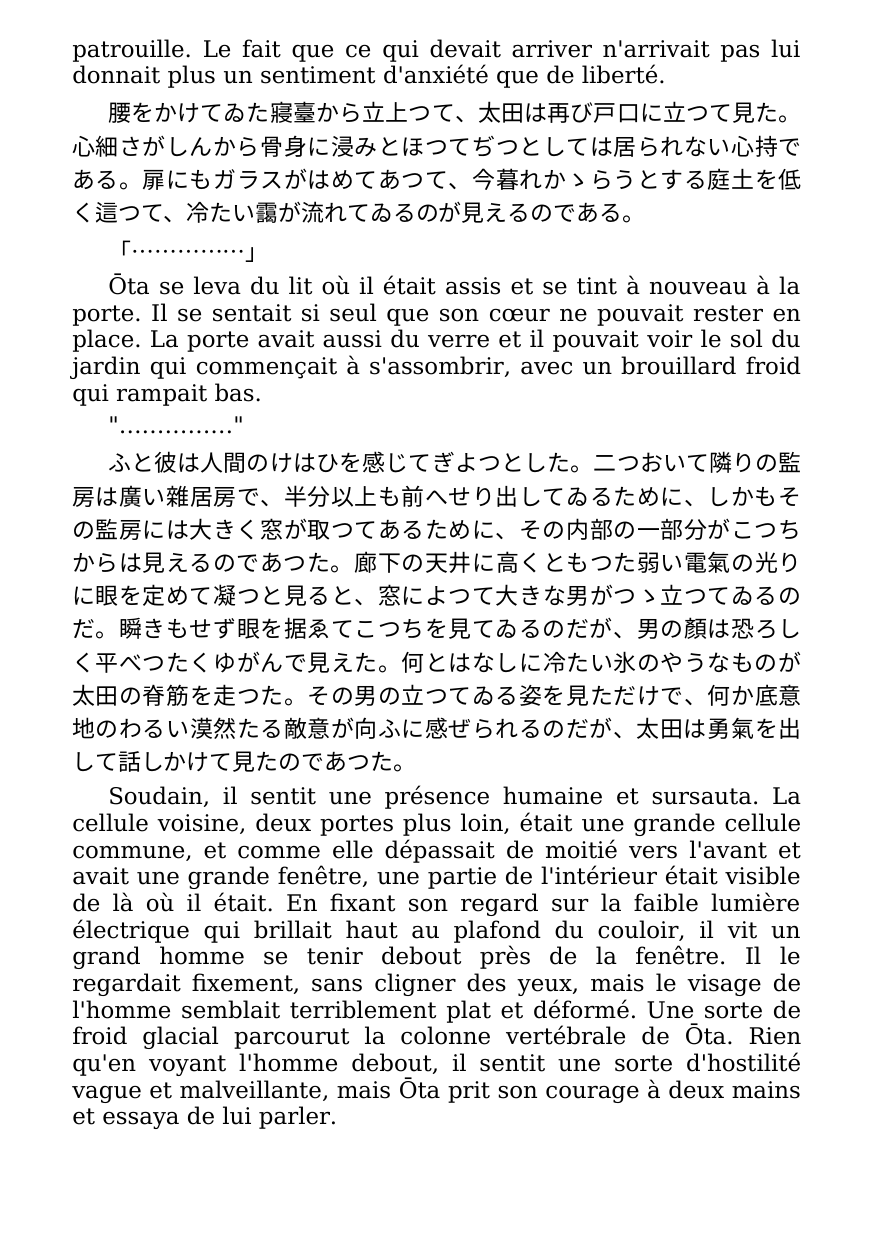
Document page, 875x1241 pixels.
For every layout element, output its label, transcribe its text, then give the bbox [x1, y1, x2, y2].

text 腰をかけてゐた寢臺から立上つて、太田は再び戸口に立つて見た。心細さがしんから骨身に浸みとほつてぢつとしては居られない心持である。扉にもガラスがはめてあつて、今暮れかゝらうとする庭土を低く這つて、冷たい靄が流れてゐるのが見えるのである。 [72, 95, 802, 228]
text Soudain, il sentit une présence humaine et sursauta. La cellule voisine, deux portes plus loin, était une grande cellule commune, et comme elle dépassait de moitié vers l'avant et avait une grande fenêtre, une partie de l'intérieur était visible de là où il était. En fixant son regard sur la faible lumière électrique qui brillait haut au plafond du couloir, il vit un grand homme se tenir debout près de la fenêtre. Il le regardait fixement, sans cligner des yeux, mais le visage de l'homme semblait terriblement plat et déformé. Une sorte de froid glacial parcourut la colonne vertébrale de Ōta. Rien qu'en voyant l'homme debout, il sentit une sorte d'hostilité vague et malveillante, mais Ōta prit son courage à deux mains et essaya de lui parler. [72, 783, 802, 1130]
text patrouille. Le fait que ce qui devait arriver n'arrivait pas lui donnait plus un sentiment d'anxiété que de liberté. [72, 36, 802, 89]
text ふと彼は人間のけはひを感じてぎよつとした。二つおいて隣りの監房は廣い雜居房で、半分以上も前へせり出してゐるために、しかもその監房には大きく窓が取つてあるために、その内部の一部分がこつちからは見えるのであつた。廊下の天井に高くともつた弱い電氣の光りに眼を定めて凝つと見ると、窓によつて大きな男がつゝ立つてゐるのだ。瞬きもせず眼を据ゑてこつちを見てゐるのだが、男の顏は恐ろしく平べつたくゆがんで見えた。何とはなしに冷たい氷のやうなものが太田の脊筋を走つた。その男の立つてゐる姿を見ただけで、何か底意地のわるい漠然たる敵意が向ふに感ぜられるのだが、太田は勇氣を出して話しかけて見たのであつた。 [72, 445, 802, 777]
text 「……………」 [72, 234, 802, 267]
text Ōta se leva du lit où il était assis et se tint à nouveau à la porte. Il se sentait si seul que son cœur ne pouvait rester en place. La porte avait aussi du verre et il pouvait voir le sol du jardin qui commençait à s'assombrir, avec un brouillard froid qui rampait bas. [72, 273, 802, 407]
text "……………" [72, 413, 802, 439]
